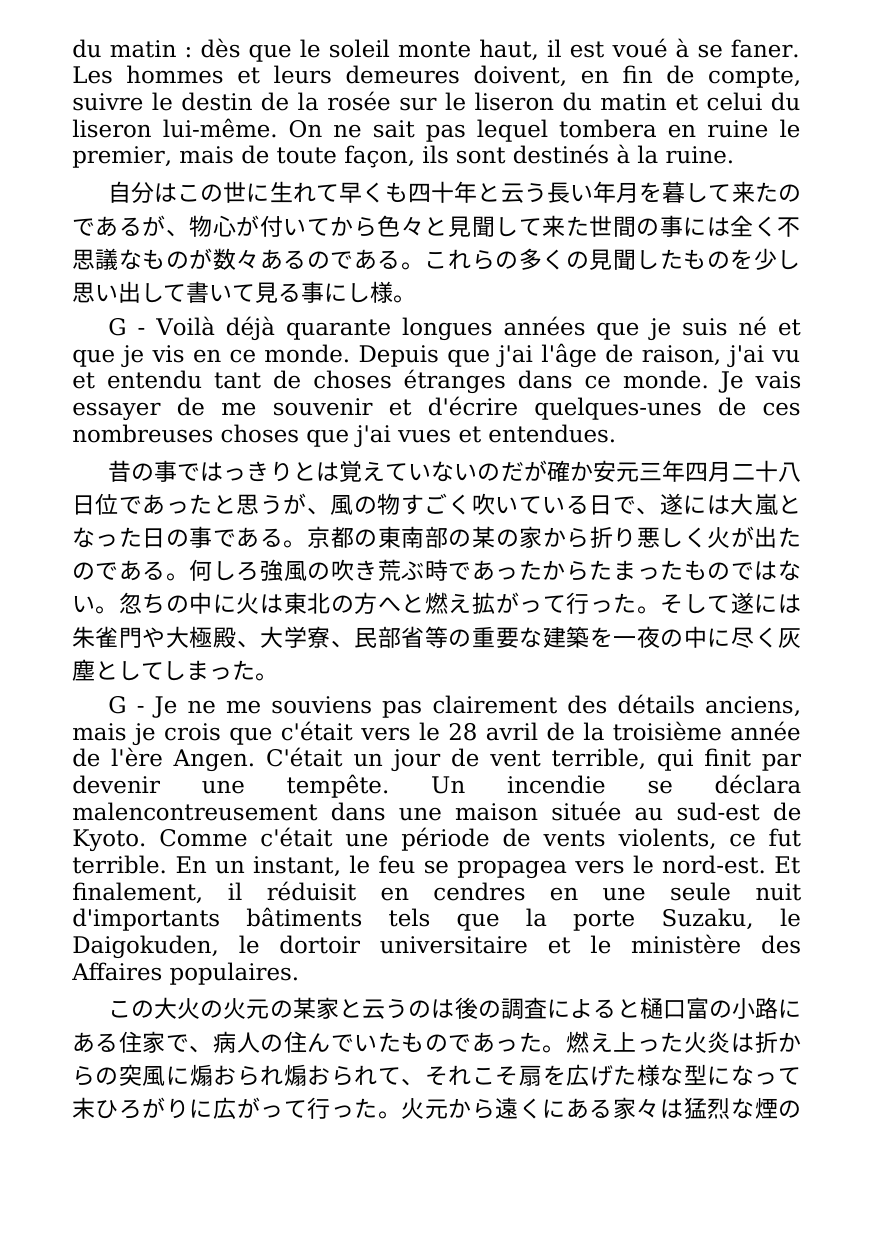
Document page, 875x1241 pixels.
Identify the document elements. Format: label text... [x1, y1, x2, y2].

text 自分はこの世に生れて早くも四十年と云う長い年月を暮して来たのであるが、物心が付いてから色々と見聞して来た世間の事には全く不思議なものが数々あるのである。これらの多くの見聞したものを少し思い出して書いて見る事にし様。 [72, 175, 802, 308]
text du matin : dès que le soleil monte haut, il est voué à se faner. Les hommes et leurs demeures doivent, en fin de compte, suivre le destin de la rosée sur le liseron du matin et celui du liseron lui-même. On ne sait pas lequel tombera en ruine le premier, mais de toute façon, ils sont destinés à la ruine. [72, 36, 802, 169]
text G - Voilà déjà quarante longues années que je suis né et que je vis en ce monde. Depuis que j'ai l'âge de raison, j'ai vu et entendu tant de choses étranges dans ce monde. Je vais essayer de me souvenir et d'écrire quelques-unes de ces nombreuses choses que j'ai vues et entendues. [72, 314, 802, 447]
text 昔の事ではっきりとは覚えていないのだが確か安元三年四月二十八日位であったと思うが、風の物すごく吹いている日で、遂には大嵐となった日の事である。京都の東南部の某の家から折り悪しく火が出たのである。何しろ強風の吹き荒ぶ時であったからたまったものではない。忽ちの中に火は東北の方へと燃え拡がって行った。そして遂には朱雀門や大極殿、大学寮、民部省等の重要な建築を一夜の中に尽く灰塵としてしまった。 [72, 453, 802, 686]
text G - Je ne me souviens pas clairement des détails anciens, mais je crois que c'était vers le 28 avril de la troisième année de l'ère Angen. C'était un jour de vent terrible, qui finit par devenir une tempête. Un incendie se déclara malencontreusement dans une maison située au sud-est de Kyoto. Comme c'était une période de vents violents, ce fut terrible. En un instant, le feu se propagea vers le nord-est. Et finalement, il réduisit en cendres en une seule nuit d'importants bâtiments tels que la porte Suzaku, le Daigokuden, le dortoir universitaire et le ministère des Affaires populaires. [72, 692, 802, 985]
text この大火の火元の某家と云うのは後の調査によると樋口富の小路にある住家で、病人の住んでいたものであった。燃え上った火炎は折からの突風に煽おられ煽おられて、それこそ扇を広げた様な型になって末ひろがりに広がって行った。火元から遠くにある家々は猛烈な煙の [72, 991, 802, 1124]
